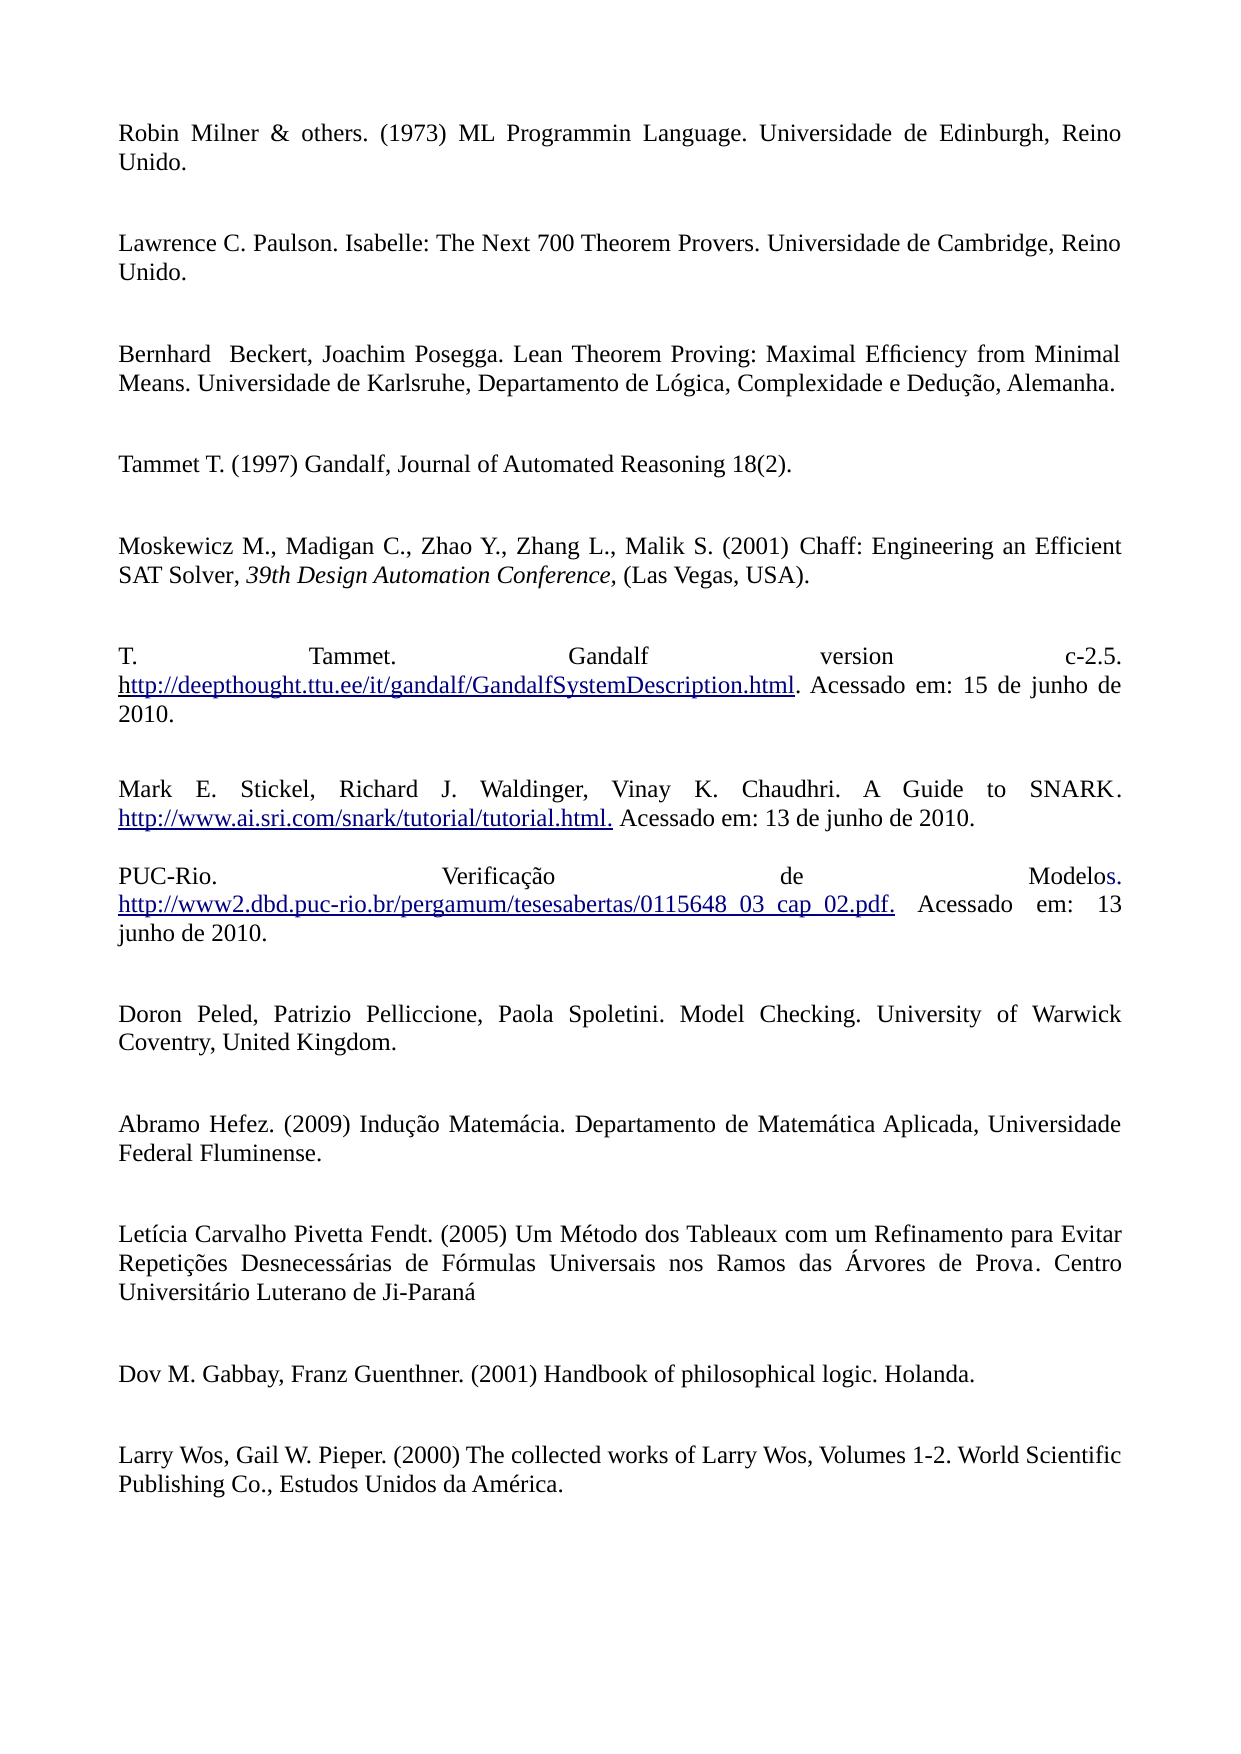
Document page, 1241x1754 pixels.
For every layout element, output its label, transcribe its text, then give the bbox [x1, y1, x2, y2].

text Letícia Carvalho Pivetta Fendt. (2005) Um Método dos Tableaux com um Refinamento para Evitar Repetições Desnecessárias de Fórmulas Universais nos Ramos das Árvores de Prova. Centro Universitário Luterano de Ji-Paraná [118, 1219, 1122, 1306]
text Moskewicz M., Madigan C., Zhao Y., Zhang L., Malik S. (2001) Chaff: Engineering an Efficient SAT Solver, 39th Design Automation Conference, (Las Vegas, USA). [118, 531, 1122, 588]
text PUC-Rio. Verificação de Modelos. http://www2.dbd.puc-rio.br/pergamum/tesesabertas/0115648_03_cap_02.pdf. Acessado em: 13 junho de 2010. [118, 861, 1122, 947]
text Abramo Hefez. (2009) Indução Matemácia. Departamento de Matemática Aplicada, Universidade Federal Fluminense. [118, 1109, 1122, 1167]
text Bernhard Beckert, Joachim Posegga. Lean Theorem Proving: Maximal Efﬁciency from Minimal Means. Universidade de Karlsruhe, Departamento de Lógica, Complexidade e Dedução, Alemanha. [118, 339, 1122, 396]
subtitle Larry Wos, Gail W. Pieper. (2000) The collected works of Larry Wos, Volumes 1-2. World Scientific Publishing Co., Estudos Unidos da América. [118, 1440, 1122, 1498]
text Tammet T. (1997) Gandalf, Journal of Automated Reasoning 18(2). [118, 449, 1122, 478]
text Robin Milner & others. (1973) ML Programmin Language. Universidade de Edinburgh, Reino Unido. [118, 118, 1122, 176]
text Mark E. Stickel, Richard J. Waldinger, Vinay K. Chaudhri. A Guide to SNARK. http://www.ai.sri.com/snark/tutorial/tutorial.html. Acessado em: 13 de junho de 2010. [118, 774, 1122, 832]
text T. Tammet. Gandalf version c-2.5. http://deepthought.ttu.ee/it/gandalf/GandalfSystemDescription.html. Acessado em: 15 de junho de 2010. [118, 641, 1122, 728]
text Dov M. Gabbay, Franz Guenthner. (2001) Handbook of philosophical logic. Holanda. [118, 1359, 1122, 1387]
text Doron Peled, Patrizio Pelliccione, Paola Spoletini. Model Checking. University of Warwick Coventry, United Kingdom. [118, 994, 1122, 1056]
text Lawrence C. Paulson. Isabelle: The Next 700 Theorem Provers. Universidade de Cambridge, Reino Unido. [118, 228, 1122, 286]
